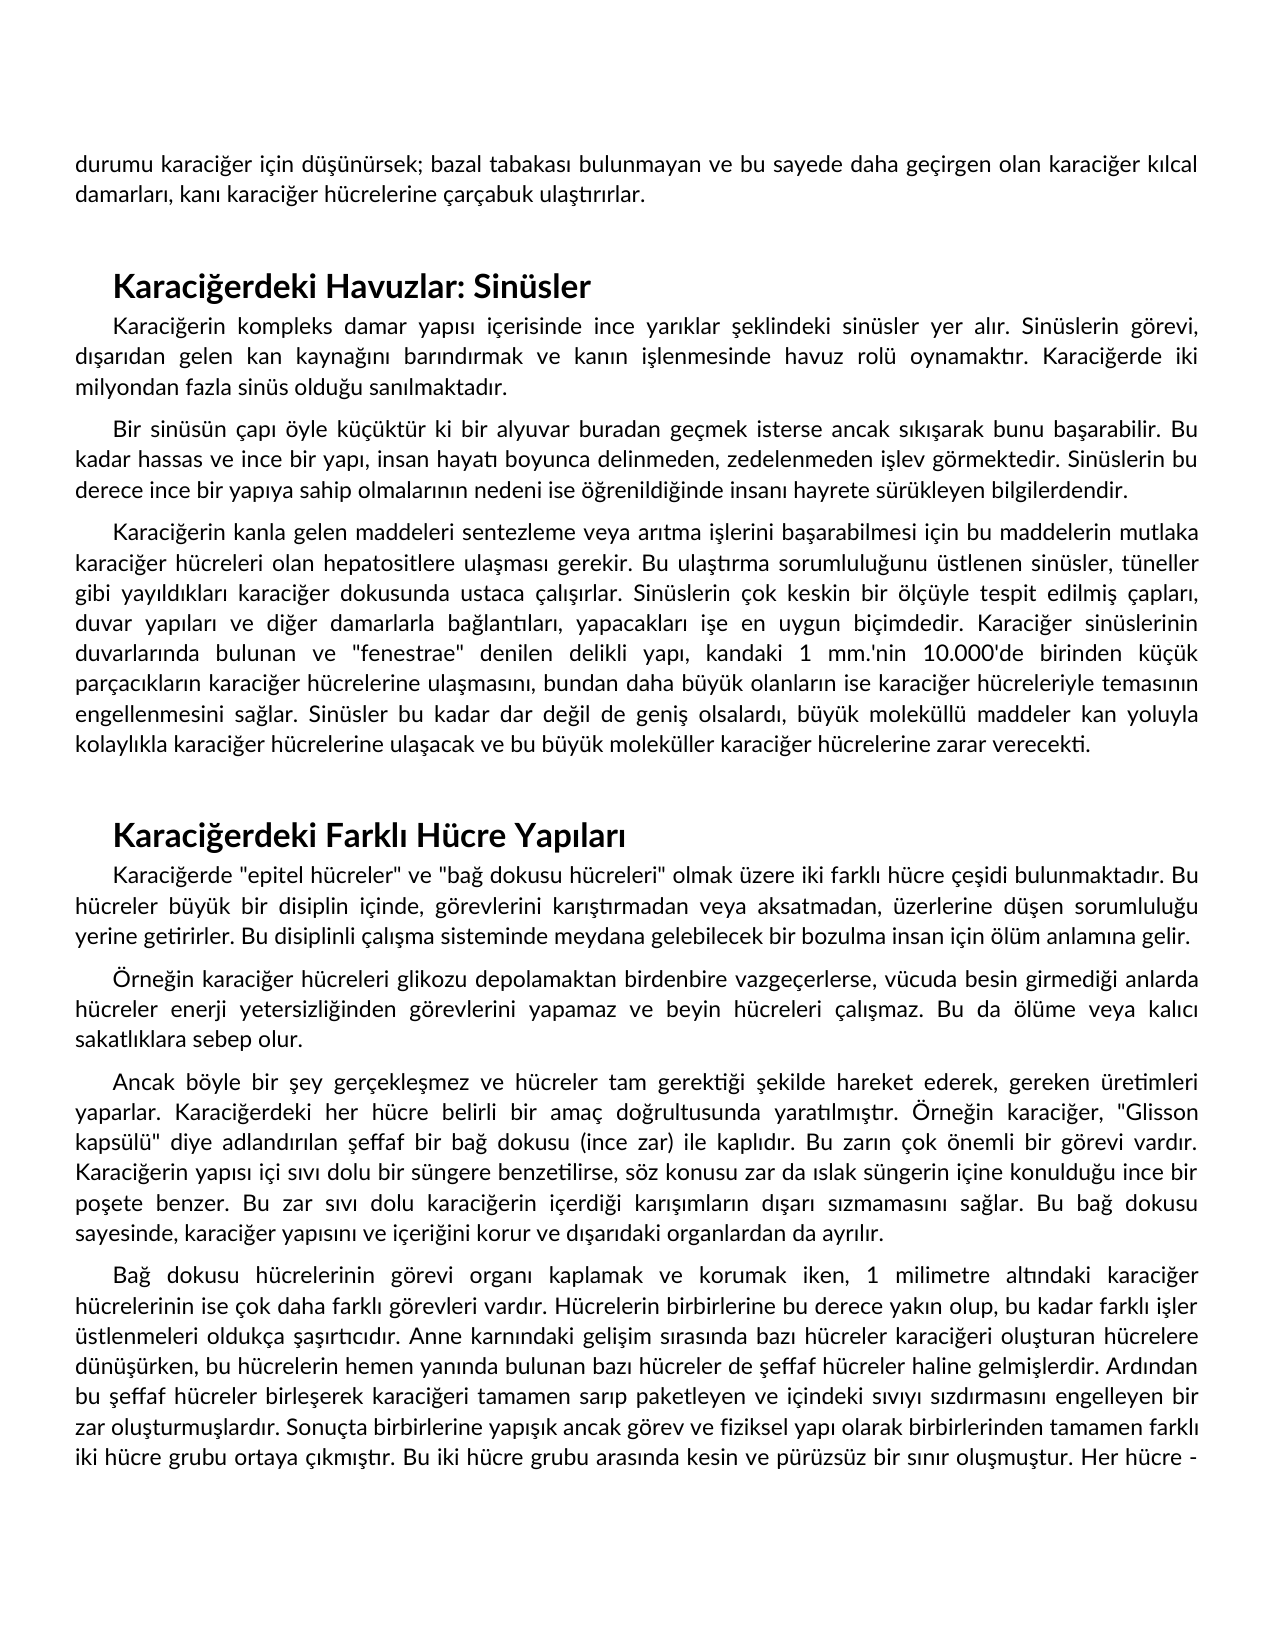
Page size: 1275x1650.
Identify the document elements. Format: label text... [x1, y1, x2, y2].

text durumu karaciğer için düşünürsek; bazal tabakası bulunmayan ve bu sayede daha geçirgen olan karaciğer kılcal damarları, kanı karaciğer hücrelerine çarçabuk ulaştırırlar. [75, 150, 1200, 208]
subtitle Karaciğerdeki Havuzlar: Sinüsler [112, 266, 1200, 306]
text Bağ dokusu hücrelerinin görevi organı kaplamak ve korumak iken, 1 milimetre altındaki karaciğer hücrelerinin ise çok daha farklı görevleri vardır. Hücrelerin birbirlerine bu derece yakın olup, bu kadar farklı işler üstlenmeleri oldukça şaşırtıcıdır. Anne karnındaki gelişim sırasında bazı hücreler karaciğeri oluşturan hücrelere dünüşürken, bu hücrelerin hemen yanında bulunan bazı hücreler de şeffaf hücreler haline gelmişlerdir. Ardından bu şeffaf hücreler birleşerek karaciğeri tamamen sarıp paketleyen ve içindeki sıvıyı sızdırmasını engelleyen bir zar oluşturmuşlardır. Sonuçta birbirlerine yapışık ancak görev ve fiziksel yapı olarak birbirlerinden tamamen farklı iki hücre grubu ortaya çıkmıştır. Bu iki hücre grubu arasında kesin ve pürüzsüz bir sınır oluşmuştur. Her hücre [75, 1261, 1200, 1470]
text Bir sinüsün çapı öyle küçüktür ki bir alyuvar buradan geçmek isterse ancak sıkışarak bunu başarabilir. Bu kadar hassas ve ince bir yapı, insan hayatı boyunca delinmeden, zedelenmeden işlev görmektedir. Sinüslerin bu derece ince bir yapıya sahip olmalarının nedeni ise öğrenildiğinde insanı hayrete sürükleyen bilgilerdendir. [75, 415, 1200, 503]
text Karaciğerde "epitel hücreler" ve "bağ dokusu hücreleri" olmak üzere iki farklı hücre çeşidi bulunmaktadır. Bu hücreler büyük bir disiplin içinde, görevlerini karıştırmadan veya aksatmadan, üzerlerine düşen sorumluluğu yerine getirirler. Bu disiplinli çalışma sisteminde meydana gelebilecek bir bozulma insan için ölüm anlamına gelir. [75, 861, 1200, 949]
text Karaciğerin kompleks damar yapısı içerisinde ince yarıklar şeklindeki sinüsler yer alır. Sinüslerin görevi, dışarıdan gelen kan kaynağını barındırmak ve kanın işlenmesinde havuz rolü oynamaktır. Karaciğerde iki milyondan fazla sinüs olduğu sanılmaktadır. [75, 312, 1200, 400]
text Örneğin karaciğer hücreleri glikozu depolamaktan birdenbire vazgeçerlerse, vücuda besin girmediği anlarda hücreler enerji yetersizliğinden görevlerini yapamaz ve beyin hücreleri çalışmaz. Bu da ölüme veya kalıcı sakatlıklara sebep olur. [75, 964, 1200, 1052]
text Ancak böyle bir şey gerçekleşmez ve hücreler tam gerektiği şekilde hareket ederek, gereken üretimleri yaparlar. Karaciğerdeki her hücre belirli bir amaç doğrultusunda yaratılmıştır. Örneğin karaciğer, "Glisson kapsülü" diye adlandırılan şeffaf bir bağ dokusu (ince zar) ile kaplıdır. Bu zarın çok önemli bir görevi vardır. Karaciğerin yapısı içi sıvı dolu bir süngere benzetilirse, söz konusu zar da ıslak süngerin içine konulduğu ince bir poşete benzer. Bu zar sıvı dolu karaciğerin içerdiği karışımların dışarı sızmamasını sağlar. Bu bağ dokusu sayesinde, karaciğer yapısını ve içeriğini korur ve dışarıdaki organlardan da ayrılır. [75, 1067, 1200, 1246]
text Karaciğerin kanla gelen maddeleri sentezleme veya arıtma işlerini başarabilmesi için bu maddelerin mutlaka karaciğer hücreleri olan hepatositlere ulaşması gerekir. Bu ulaştırma sorumluluğunu üstlenen sinüsler, tüneller gibi yayıldıkları karaciğer dokusunda ustaca çalışırlar. Sinüslerin çok keskin bir ölçüyle tespit edilmiş çapları, duvar yapıları ve diğer damarlarla bağlantıları, yapacakları işe en uygun biçimdedir. Karaciğer sinüslerinin duvarlarında bulunan ve "fenestrae" denilen delikli yapı, kandaki 1 mm.'nin 10.000'de birinden küçük parçacıkların karaciğer hücrelerine ulaşmasını, bundan daha büyük olanların ise karaciğer hücreleriyle temasının engellenmesini sağlar. Sinüsler bu kadar dar değil de geniş olsalardı, büyük moleküllü maddeler kan yoluyla kolaylıkla karaciğer hücrelerine ulaşacak ve bu büyük moleküller karaciğer hücrelerine zarar verecekti. [75, 518, 1200, 757]
subtitle Karaciğerdeki Farklı Hücre Yapıları [112, 815, 1200, 855]
